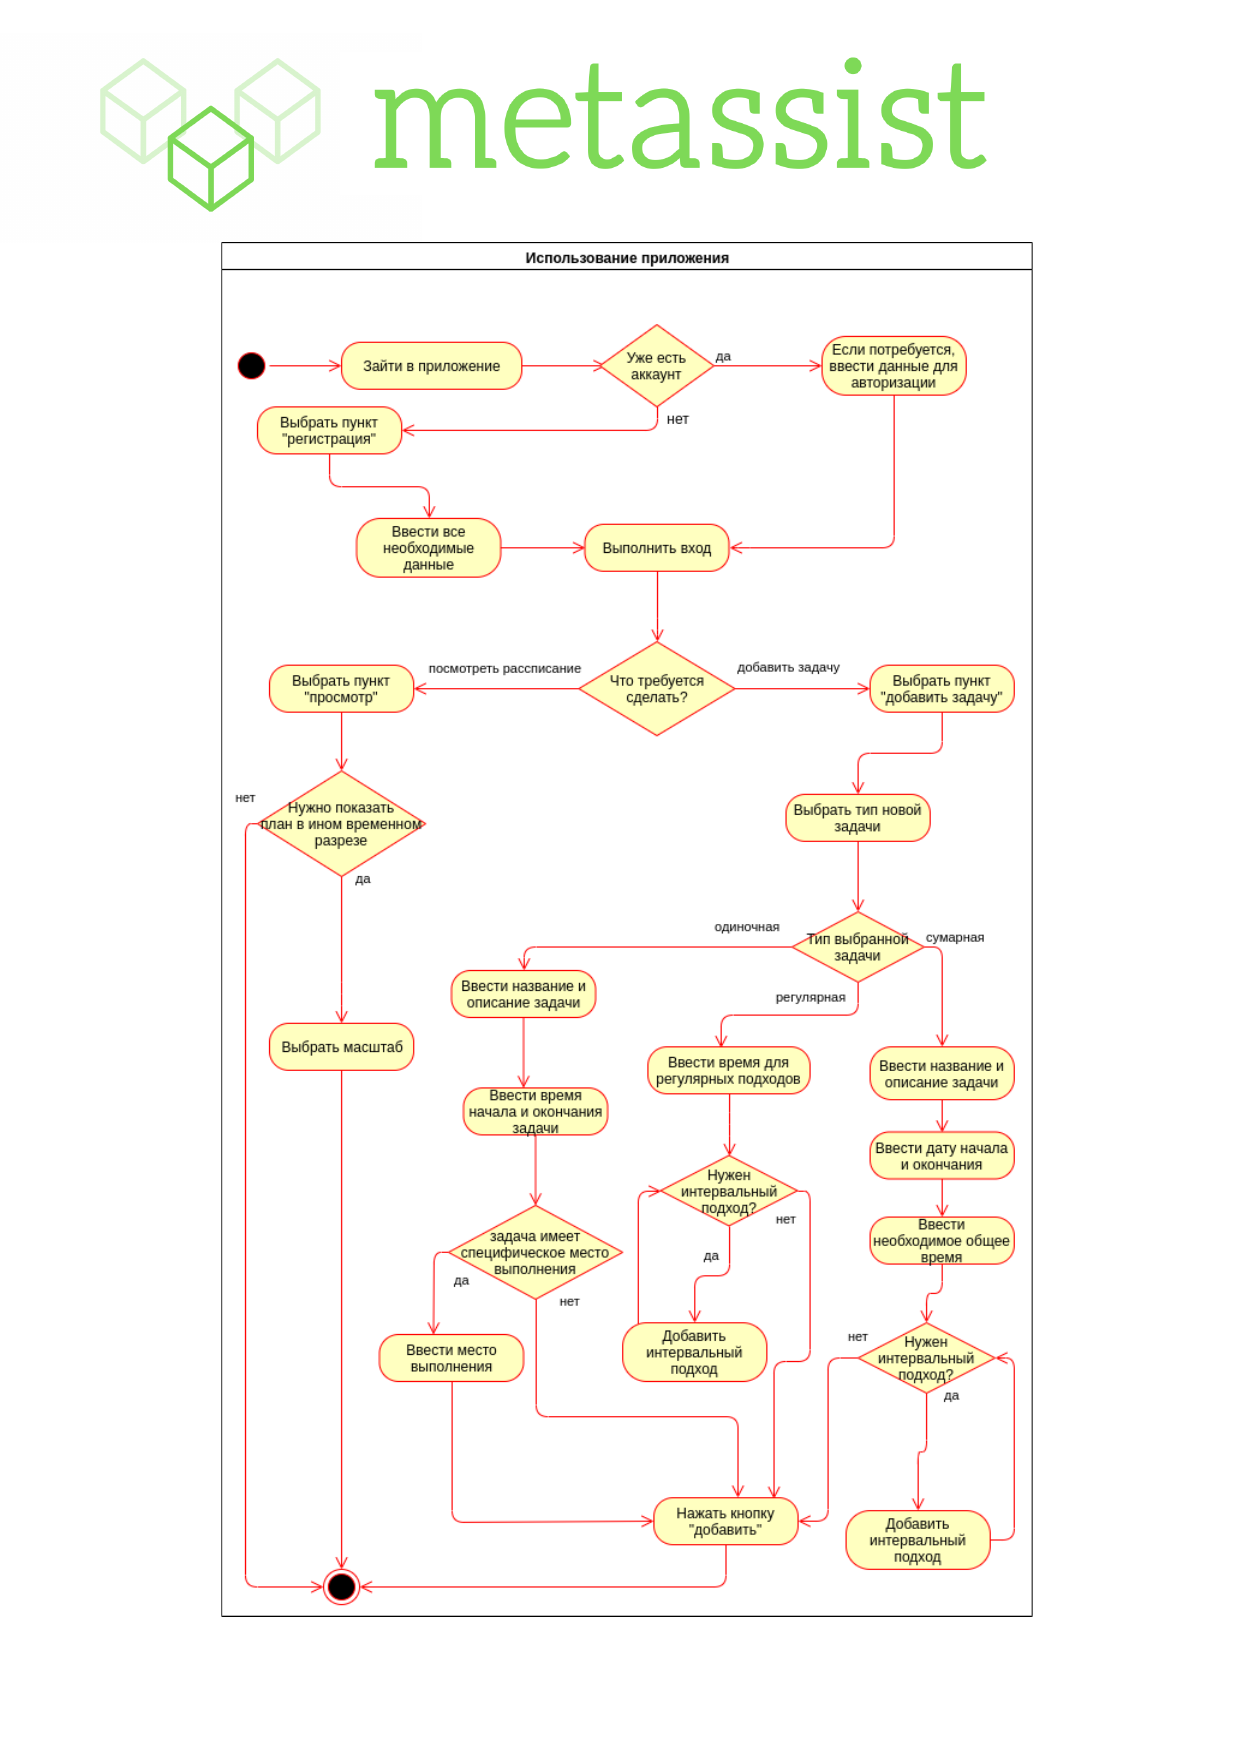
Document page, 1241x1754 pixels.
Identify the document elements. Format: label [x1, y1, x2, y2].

picture [0, 33, 1033, 1617]
